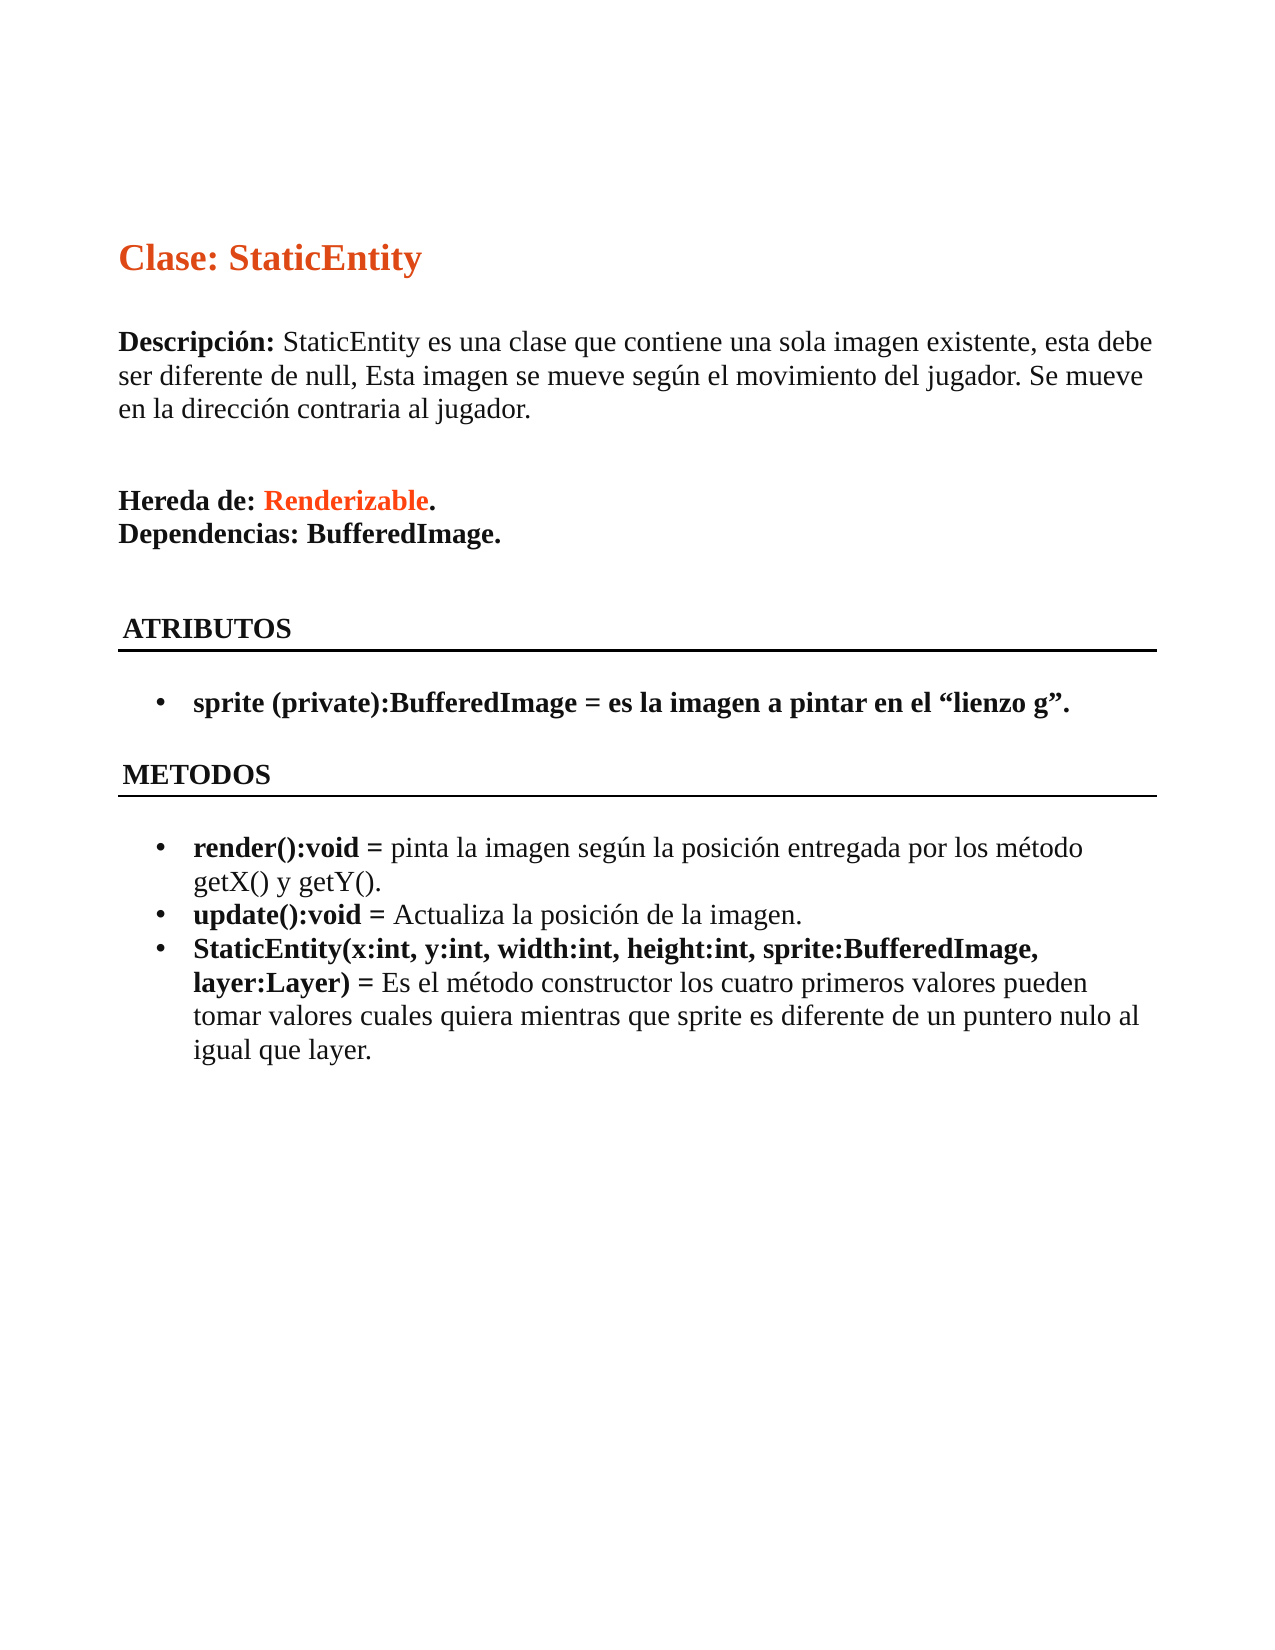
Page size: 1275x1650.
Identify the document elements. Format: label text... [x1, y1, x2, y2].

list update():void = Actualiza la posición de la imagen. [156, 897, 1157, 931]
text Descripción: StaticEntity es una clase que contiene una sola imagen existente, esta debe ser diferente de null, Esta imagen se mueve según el movimiento del jugador. Se mueve en la dirección contraria al jugador. [118, 324, 1157, 425]
list sprite (private):BufferedImage = es la imagen a pintar en el “lienzo g”. [156, 685, 1157, 719]
subtitle Clase: StaticEntity [118, 235, 1157, 278]
text Hereda de: Renderizable. [118, 483, 1157, 516]
list render():void = pinta la imagen según la posición entregada por los método getX() y getY(). [156, 830, 1157, 897]
text ATRIBUTOS [118, 607, 1157, 649]
text METODOS [118, 752, 1157, 795]
text Dependencias: BufferedImage. [118, 516, 1157, 550]
list StaticEntity(x:int, y:int, width:int, height:int, sprite:BufferedImage, layer:Layer) = Es el método constructor los cuatro primeros valores pueden tomar valores cuales quiera mientras que sprite es diferente de un puntero nulo al igual que layer. [156, 931, 1157, 1065]
